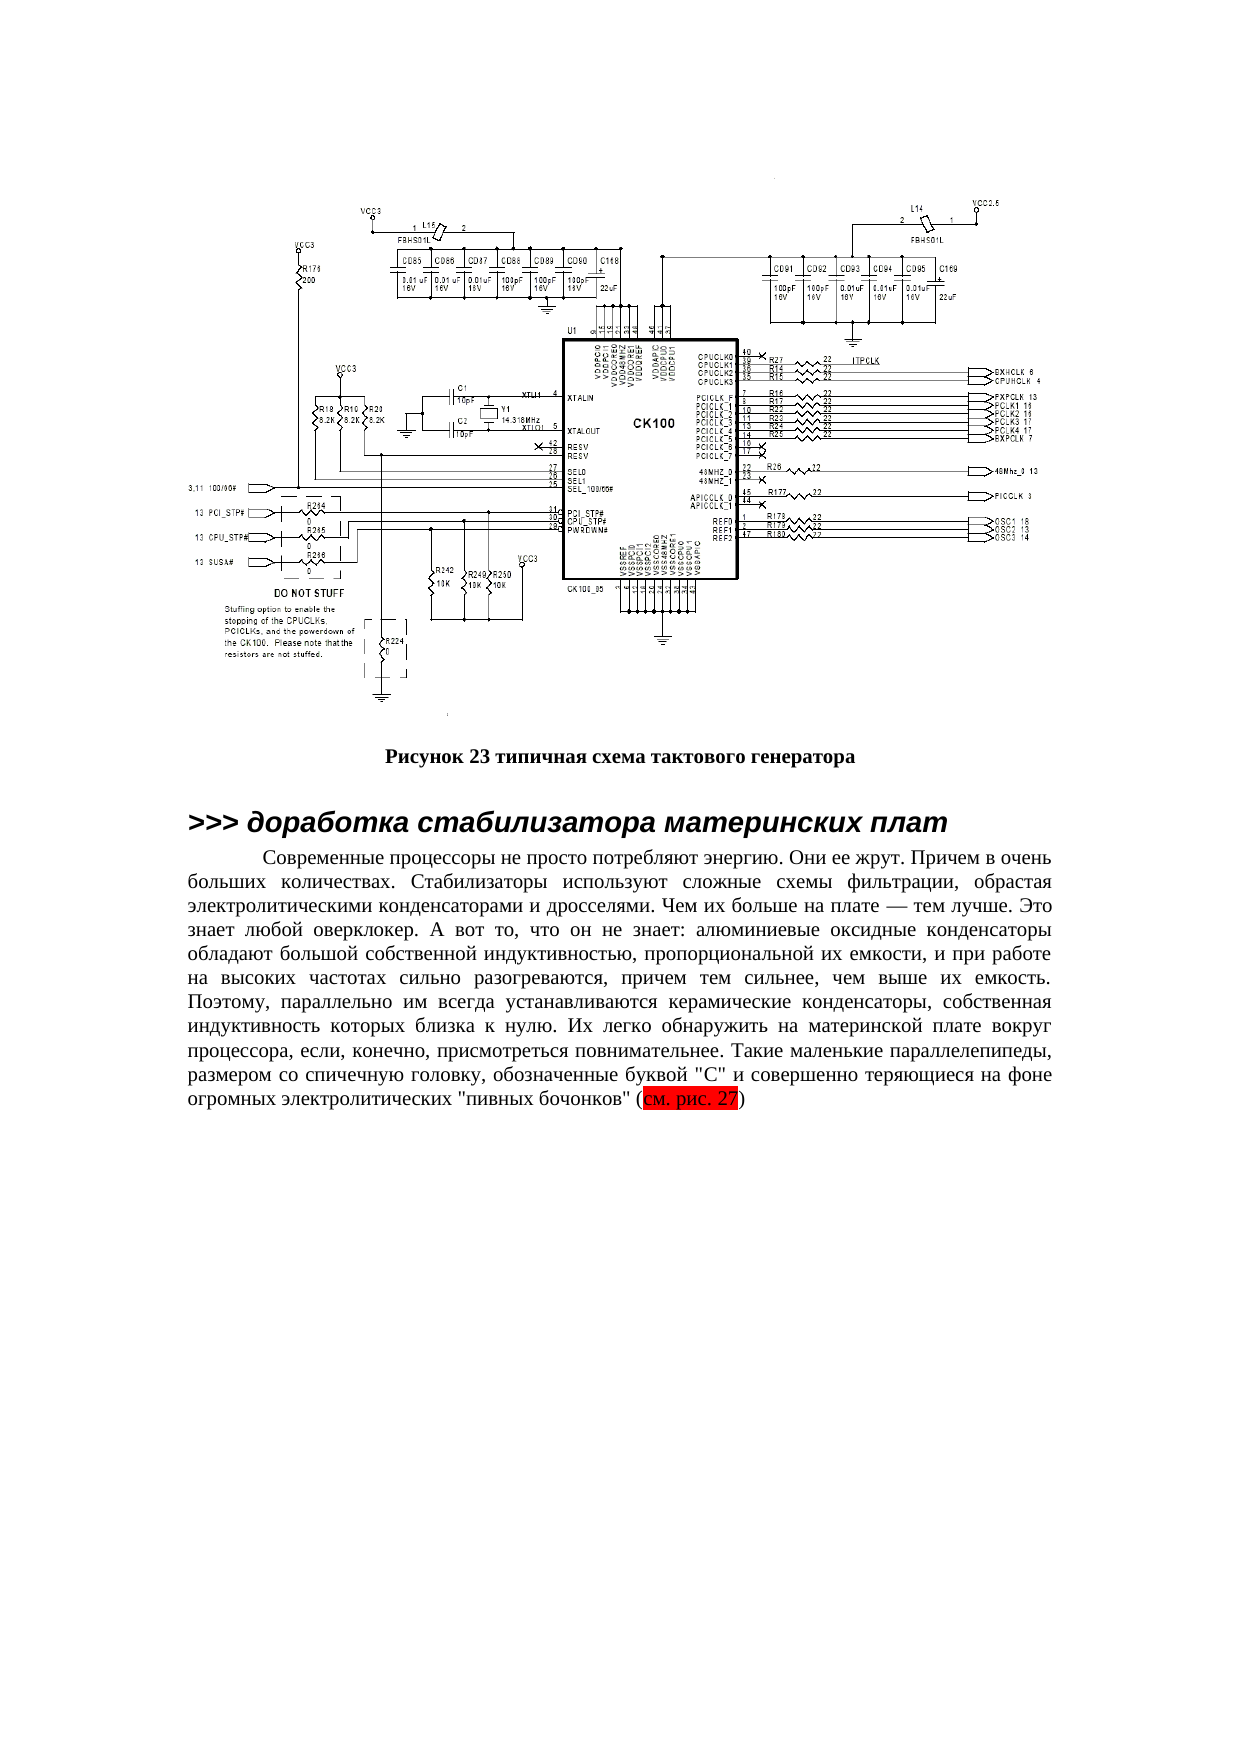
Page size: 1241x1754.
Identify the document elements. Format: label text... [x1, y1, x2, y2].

text Современные процессоры не просто потребляют энергию. Они ее жрут. Причем в очень больших количествах. Стабилизаторы используют сложные схемы фильтрации, обрастая электролитическими конденсаторами и дросселями. Чем их больше на плате — тем лучше. Это знает любой оверклокер. А вот то, что он не знает: алюминиевые оксидные конденсаторы обладают большой собственной индуктивностью, пропорциональной их емкости, и при работе на высоких частотах сильно разогреваются, причем тем сильнее, чем выше их емкость. Поэтому, параллельно им всегда устанавливаются керамические конденсаторы, собственная индуктивность которых близка к нулю. Их легко обнаружить на материнской плате вокруг процессора, если, конечно, присмотреться повнимательнее. Такие маленькие параллелепипеды, размером со спичечную головку, обозначенные буквой "C" и совершенно теряющиеся на фоне огромных электролитических "пивных бочонков" (см. рис. 27) [187, 845, 1053, 1110]
picture [187, 174, 1053, 731]
subtitle >>> доработка стабилизатора материнских плат [187, 805, 1053, 839]
text Рисунок 23 типичная схема тактового генератора [187, 744, 1053, 768]
